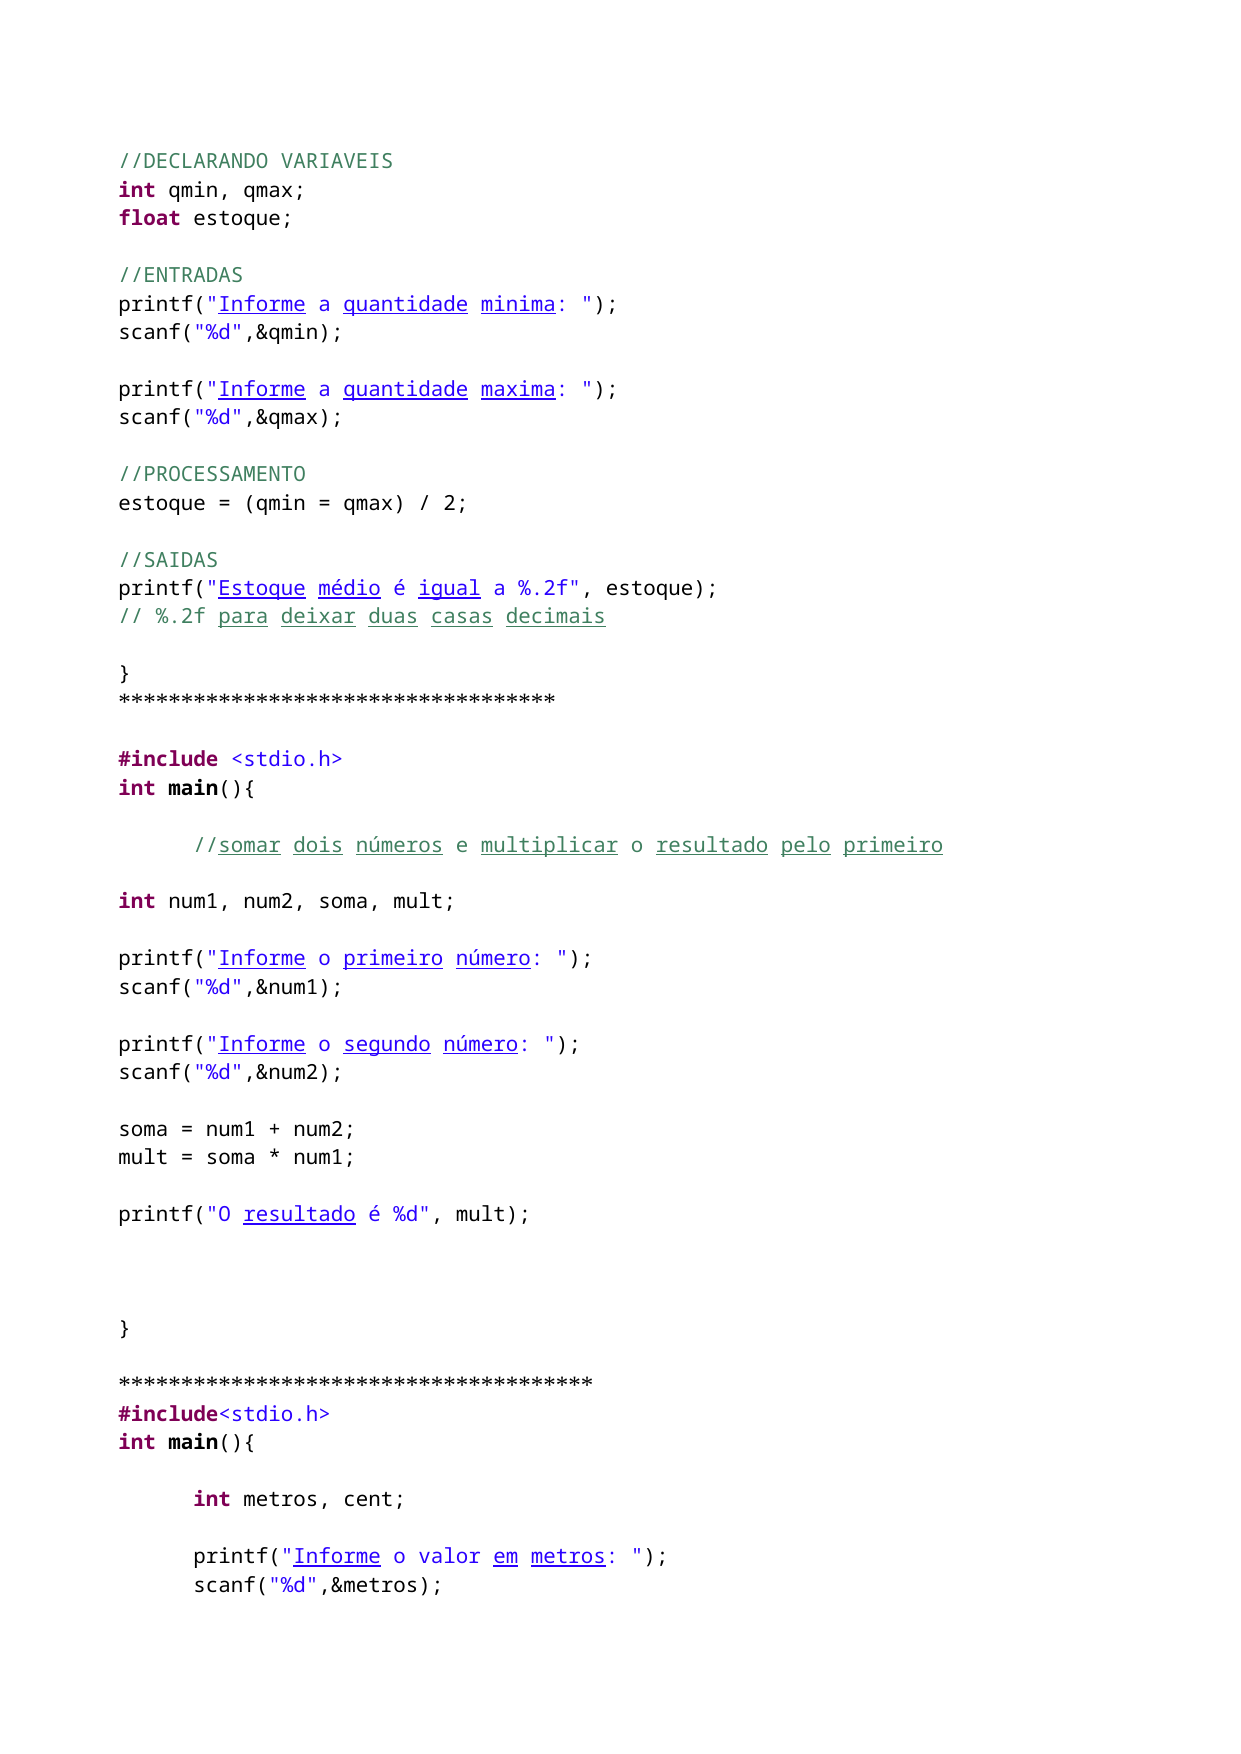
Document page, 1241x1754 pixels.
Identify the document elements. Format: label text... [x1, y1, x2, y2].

text mult = soma * num1; [118, 1142, 1122, 1171]
text } [118, 658, 1122, 687]
text printf("Informe o valor em metros: "); [118, 1541, 1122, 1570]
text scanf("%d",&qmin); [118, 317, 1122, 346]
text printf("Estoque médio é igual a %.2f", estoque); [118, 573, 1122, 602]
text int metros, cent; [118, 1484, 1122, 1513]
text // %.2f para deixar duas casas decimais [118, 602, 1122, 630]
text printf("Informe o primeiro número: "); [118, 943, 1122, 972]
text scanf("%d",&metros); [118, 1570, 1122, 1598]
text //ENTRADAS [118, 260, 1122, 289]
text int main(){ [118, 1427, 1122, 1456]
text float estoque; [118, 203, 1122, 232]
text //SAIDAS [118, 545, 1122, 573]
text //DECLARANDO VARIAVEIS [118, 147, 1122, 175]
text soma = num1 + num2; [118, 1114, 1122, 1142]
text //somar dois números e multiplicar o resultado pelo primeiro [118, 830, 1122, 858]
text #include <stdio.h> [118, 744, 1122, 773]
text int qmin, qmax; [118, 175, 1122, 203]
text scanf("%d",&qmax); [118, 402, 1122, 431]
text int main(){ [118, 773, 1122, 801]
text printf("Informe o segundo número: "); [118, 1029, 1122, 1057]
text #include<stdio.h> [118, 1399, 1122, 1427]
text printf("Informe a quantidade maxima: "); [118, 374, 1122, 402]
text *********************************** [118, 687, 1122, 716]
text estoque = (qmin = qmax) / 2; [118, 488, 1122, 516]
text printf("O resultado é %d", mult); [118, 1199, 1122, 1228]
text int num1, num2, soma, mult; [118, 887, 1122, 915]
text scanf("%d",&num1); [118, 972, 1122, 1000]
text scanf("%d",&num2); [118, 1057, 1122, 1086]
text } [118, 1313, 1122, 1342]
text ************************************** [118, 1370, 1122, 1399]
text //PROCESSAMENTO [118, 459, 1122, 488]
text printf("Informe a quantidade minima: "); [118, 289, 1122, 317]
